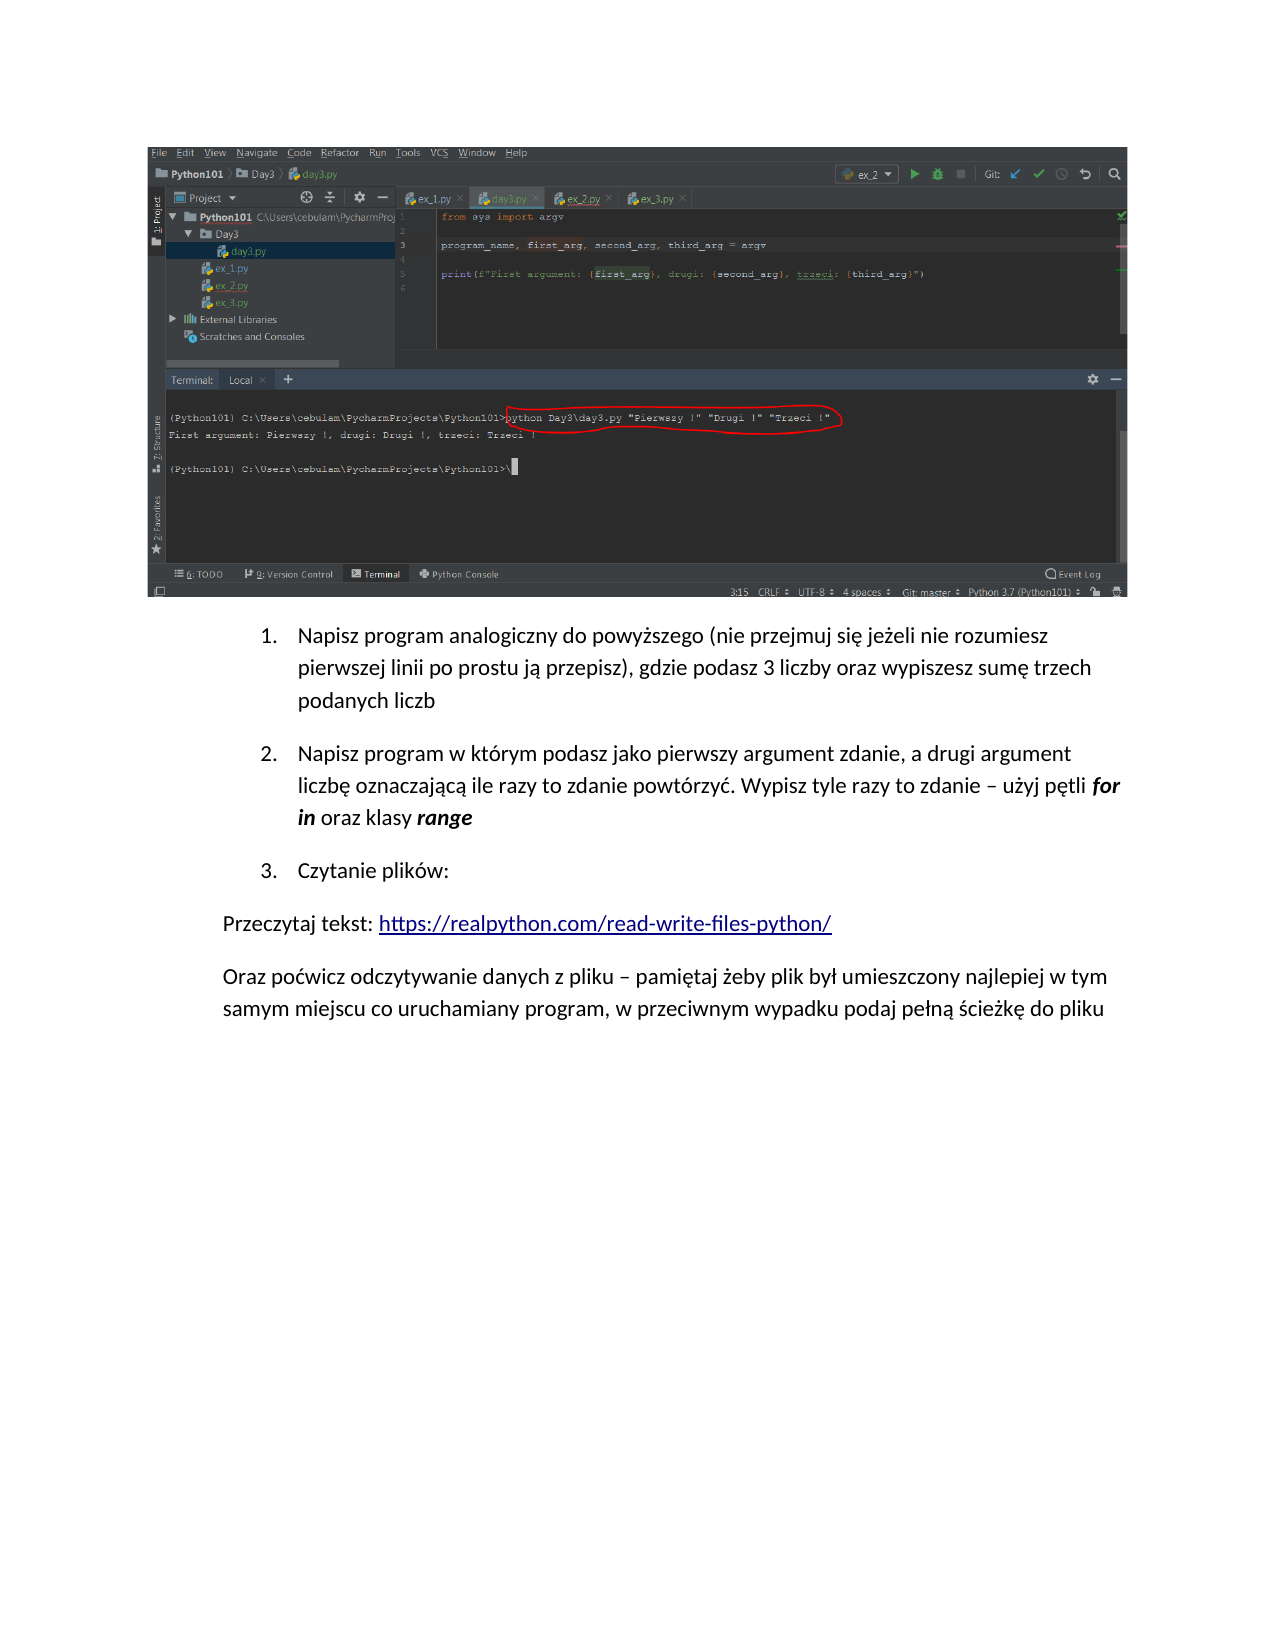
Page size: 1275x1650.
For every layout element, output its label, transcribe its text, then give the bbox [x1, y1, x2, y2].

list Przeczytaj tekst: https://realpython.com/read-write-files-python/ [223, 909, 1127, 937]
list Czytanie plików: [260, 856, 1127, 884]
list Oraz poćwicz odczytywanie danych z pliku – pamiętaj żeby plik był umieszczony najlepiej w tym samym miejscu co uruchamiany program, w przeciwnym wypadku podaj pełną ścieżkę do pliku [223, 962, 1127, 1022]
list Napisz program w którym podasz jako pierwszy argument zdanie, a drugi argument liczbę oznaczającą ile razy to zdanie powtórzyć. Wypisz tyle razy to zdanie – użyj pętli for in oraz klasy range [260, 739, 1127, 831]
list Napisz program analogiczny do powyższego (nie przejmuj się jeżeli nie rozumiesz pierwszej linii po prostu ją przepisz), gdzie podasz 3 liczby oraz wypiszesz sumę trzech podanych liczb [260, 621, 1127, 714]
